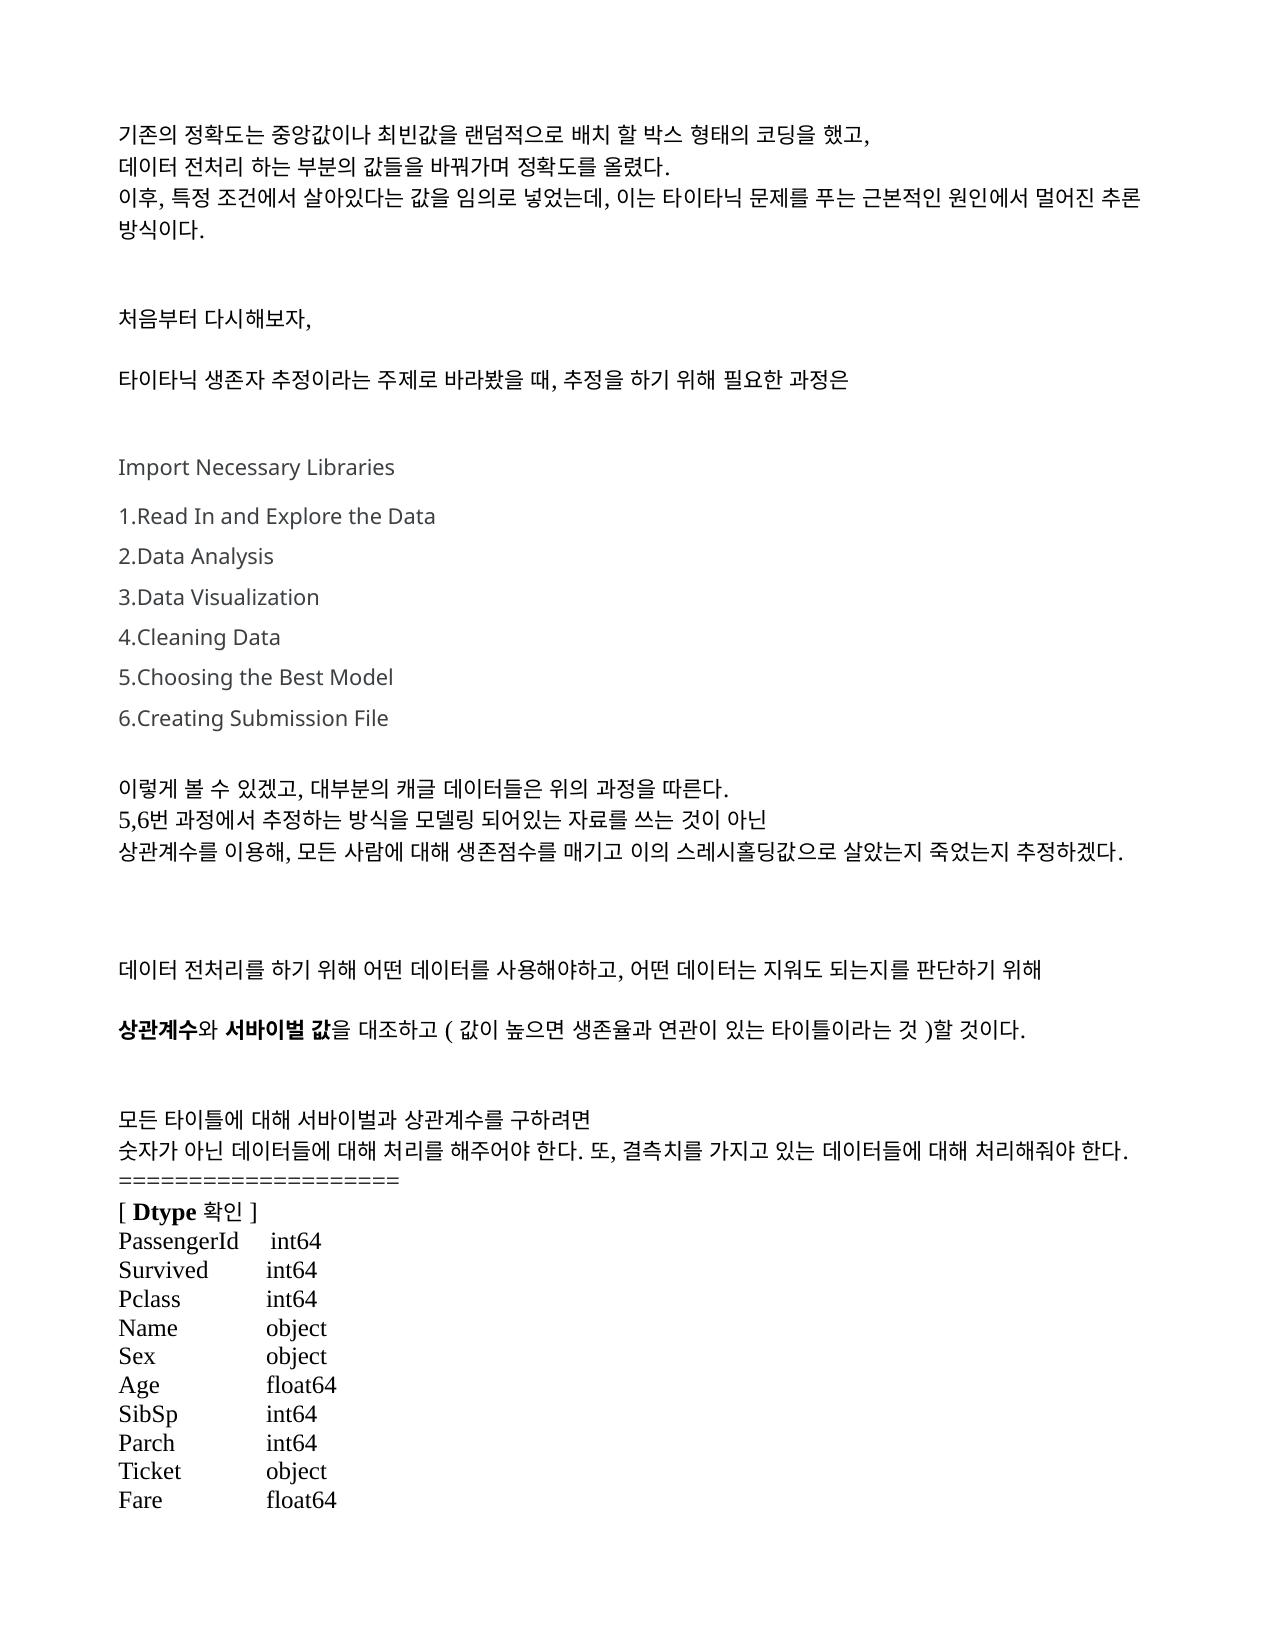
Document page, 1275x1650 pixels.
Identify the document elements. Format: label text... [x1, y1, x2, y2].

text 타이타닉 생존자 추정이라는 주제로 바라봤을 때, 추정을 하기 위해 필요한 과정은 [118, 363, 1157, 394]
text ==================== [118, 1166, 1157, 1195]
list Read In and Explore the Data [118, 501, 1157, 530]
text Ticket object [118, 1456, 1157, 1485]
text Pclass int64 [118, 1284, 1157, 1313]
text 5,6번 과정에서 추정하는 방식을 모델링 되어있는 자료를 쓰는 것이 아닌 [118, 803, 1157, 835]
text 데이터 전처리를 하기 위해 어떤 데이터를 사용해야하고, 어떤 데이터는 지워도 되는지를 판단하기 위해 [118, 953, 1157, 985]
text Age float64 [118, 1370, 1157, 1399]
text 기존의 정확도는 중앙값이나 최빈값을 랜덤적으로 배치 할 박스 형태의 코딩을 했고, [118, 118, 1157, 150]
text [ Dtype 확인 ] [118, 1195, 1157, 1226]
text SibSp int64 [118, 1399, 1157, 1428]
list Data Analysis [118, 541, 1157, 571]
text 처음부터 다시해보자, [118, 302, 1157, 334]
list Choosing the Best Model [118, 662, 1157, 692]
text 상관계수와 서바이벌 값을 대조하고 ( 값이 높으면 생존율과 연관이 있는 타이틀이라는 것 )할 것이다. [118, 1013, 1157, 1045]
text Survived int64 [118, 1255, 1157, 1284]
text 모든 타이틀에 대해 서바이벌과 상관계수를 구하려면 [118, 1103, 1157, 1134]
text Sex object [118, 1341, 1157, 1370]
text 데이터 전처리 하는 부분의 값들을 바꿔가며 정확도를 올렸다. [118, 150, 1157, 181]
list Cleaning Data [118, 622, 1157, 652]
text 숫자가 아닌 데이터들에 대해 처리를 해주어야 한다. 또, 결측치를 가지고 있는 데이터들에 대해 처리해줘야 한다. [118, 1134, 1157, 1166]
text Name object [118, 1313, 1157, 1341]
text Import Necessary Libraries [118, 452, 1157, 482]
text PassengerId int64 [118, 1226, 1157, 1255]
text 이후, 특정 조건에서 살아있다는 값을 임의로 넣었는데, 이는 타이타닉 문제를 푸는 근본적인 원인에서 멀어진 추론 방식이다. [118, 181, 1157, 245]
list Data Visualization [118, 581, 1157, 611]
list Creating Submission File [118, 703, 1157, 732]
text Parch int64 [118, 1428, 1157, 1456]
text 이렇게 볼 수 있겠고, 대부분의 캐글 데이터들은 위의 과정을 따른다. [118, 772, 1157, 803]
text 상관계수를 이용해, 모든 사람에 대해 생존점수를 매기고 이의 스레시홀딩값으로 살았는지 죽었는지 추정하겠다. [118, 835, 1157, 867]
text Fare float64 [118, 1485, 1157, 1514]
